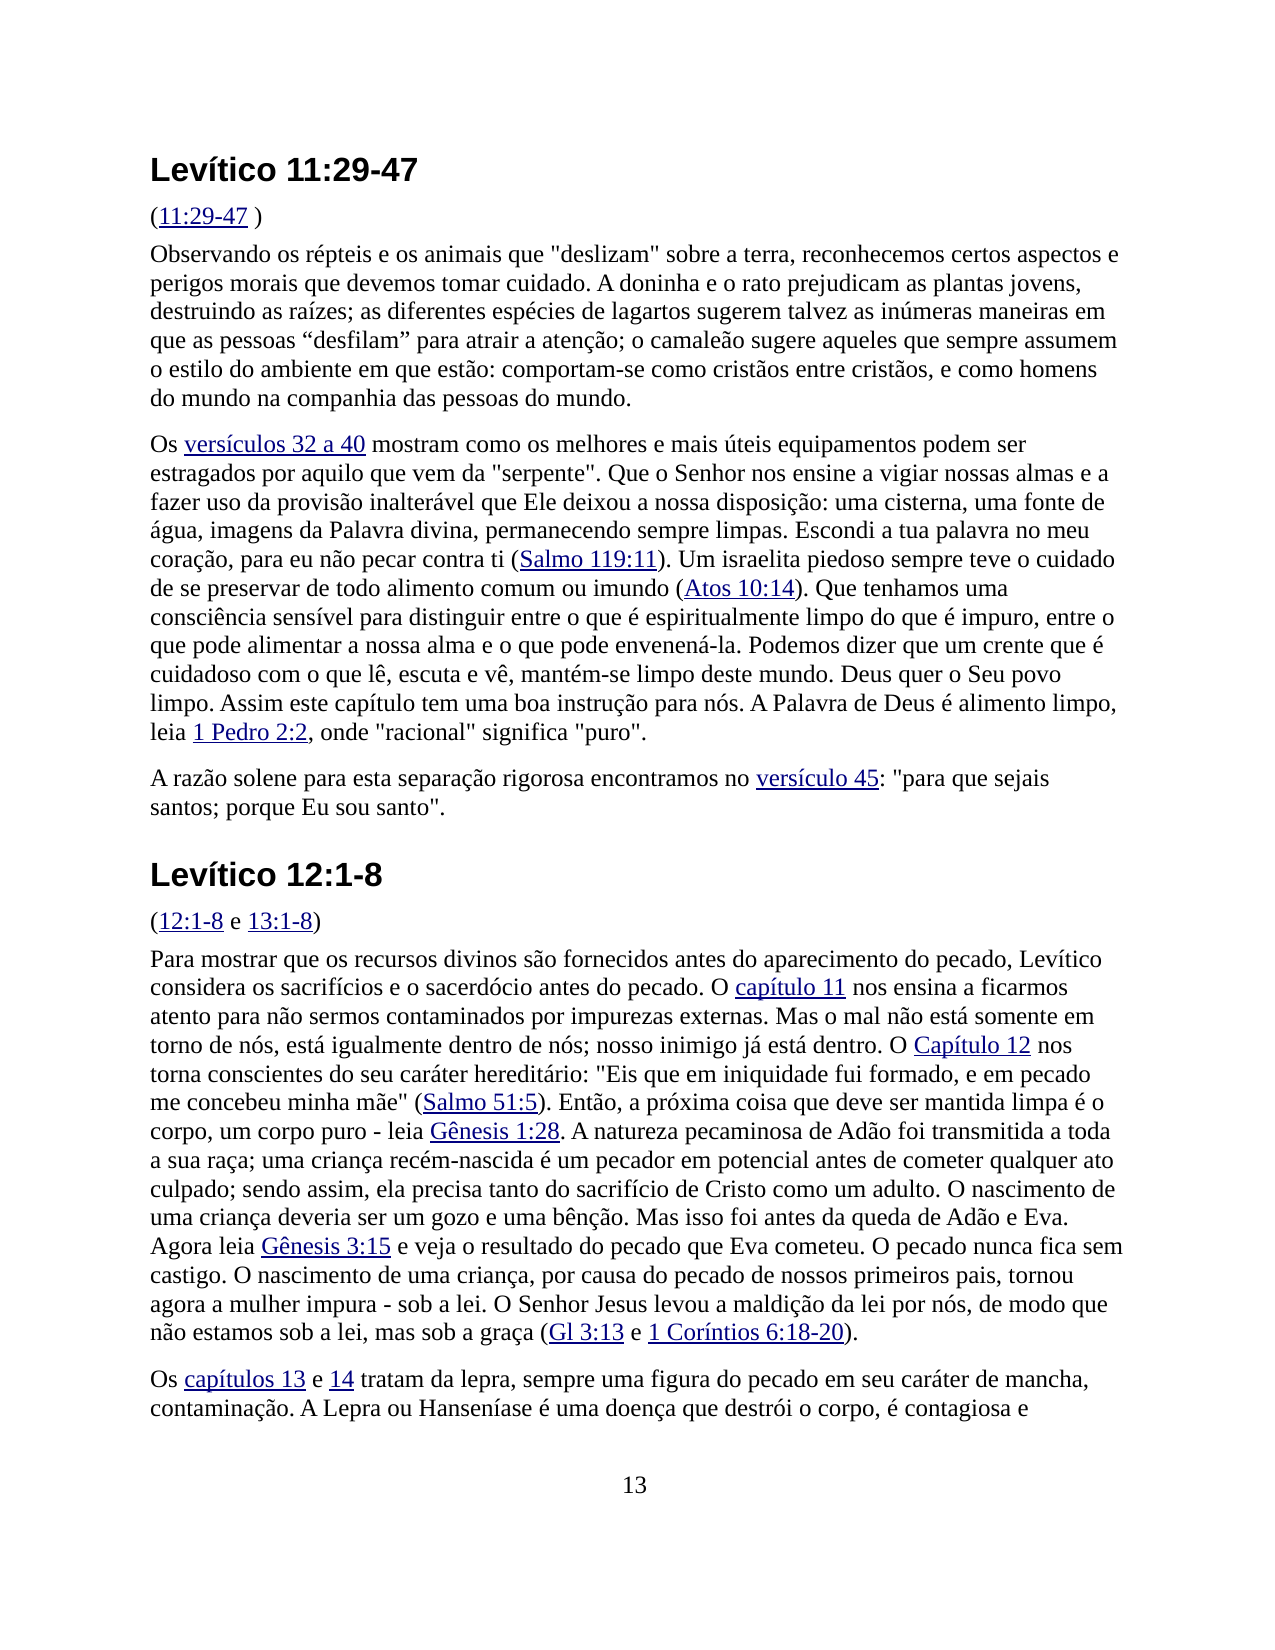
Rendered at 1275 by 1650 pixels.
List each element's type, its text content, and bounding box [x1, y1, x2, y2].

subtitle Levítico 11:29-47 [150, 150, 1125, 189]
text Observando os répteis e os animais que "deslizam" sobre a terra, reconhecemos certos aspectos e perigos morais que devemos tomar cuidado. A doninha e o rato prejudicam as plantas jovens, destruindo as raízes; as diferentes espécies de lagartos sugerem talvez as inúmeras maneiras em que as pessoas “desfilam” para atrair a atenção; o camaleão sugere aqueles que sempre assumem o estilo do ambiente em que estão: comportam-se como cristãos entre cristãos, e como homens do mundo na companhia das pessoas do mundo. [150, 239, 1125, 411]
text A razão solene para esta separação rigorosa encontramos no versículo 45: "para que sejais santos; porque Eu sou santo". [150, 763, 1125, 821]
text Os capítulos 13 e 14 tratam da lepra, sempre uma figura do pecado em seu caráter de mancha, contaminação. A Lepra ou Hanseníase é uma doença que destrói o corpo, é contagiosa e [150, 1364, 1125, 1422]
text (12:1-8 e 13:1-8) [150, 906, 1125, 935]
text (11:29-47 ) [150, 201, 1125, 230]
text Para mostrar que os recursos divinos são fornecidos antes do aparecimento do pecado, Levítico considera os sacrifícios e o sacerdócio antes do pecado. O capítulo 11 nos ensina a ficarmos atento para não sermos contaminados por impurezas externas. Mas o mal não está somente em torno de nós, está igualmente dentro de nós; nosso inimigo já está dentro. O Capítulo 12 nos torna conscientes do seu caráter hereditário: "Eis que em iniquidade fui formado, e em pecado me concebeu minha mãe" (Salmo 51:5). Então, a próxima coisa que deve ser mantida limpa é o corpo, um corpo puro - leia Gênesis 1:28. A natureza pecaminosa de Adão foi transmitida a toda a sua raça; uma criança recém-nascida é um pecador em potencial antes de cometer qualquer ato culpado; sendo assim, ela precisa tanto do sacrifício de Cristo como um adulto. O nascimento de uma criança deveria ser um gozo e uma bênção. Mas isso foi antes da queda de Adão e Eva. Agora leia Gênesis 3:15 e veja o resultado do pecado que Eva cometeu. O pecado nunca fica sem castigo. O nascimento de uma criança, por causa do pecado de nossos primeiros pais, tornou agora a mulher impura - sob a lei. O Senhor Jesus levou a maldição da lei por nós, de modo que não estamos sob a lei, mas sob a graça (Gl 3:13 e 1 Coríntios 6:18-20). [150, 944, 1125, 1346]
subtitle Levítico 12:1-8 [150, 855, 1125, 893]
text Os versículos 32 a 40 mostram como os melhores e mais úteis equipamentos podem ser estragados por aquilo que vem da "serpente". Que o Senhor nos ensine a vigiar nossas almas e a fazer uso da provisão inalterável que Ele deixou a nossa disposição: uma cisterna, uma fonte de água, imagens da Palavra divina, permanecendo sempre limpas. Escondi a tua palavra no meu coração, para eu não pecar contra ti (Salmo 119:11). Um israelita piedoso sempre teve o cuidado de se preservar de todo alimento comum ou imundo (Atos 10:14). Que tenhamos uma consciência sensível para distinguir entre o que é espiritualmente limpo do que é impuro, entre o que pode alimentar a nossa alma e o que pode envenená-la. Podemos dizer que um crente que é cuidadoso com o que lê, escuta e vê, mantém-se limpo deste mundo. Deus quer o Seu povo limpo. Assim este capítulo tem uma boa instrução para nós. A Palavra de Deus é alimento limpo, leia 1 Pedro 2:2, onde "racional" significa "puro". [150, 429, 1125, 746]
